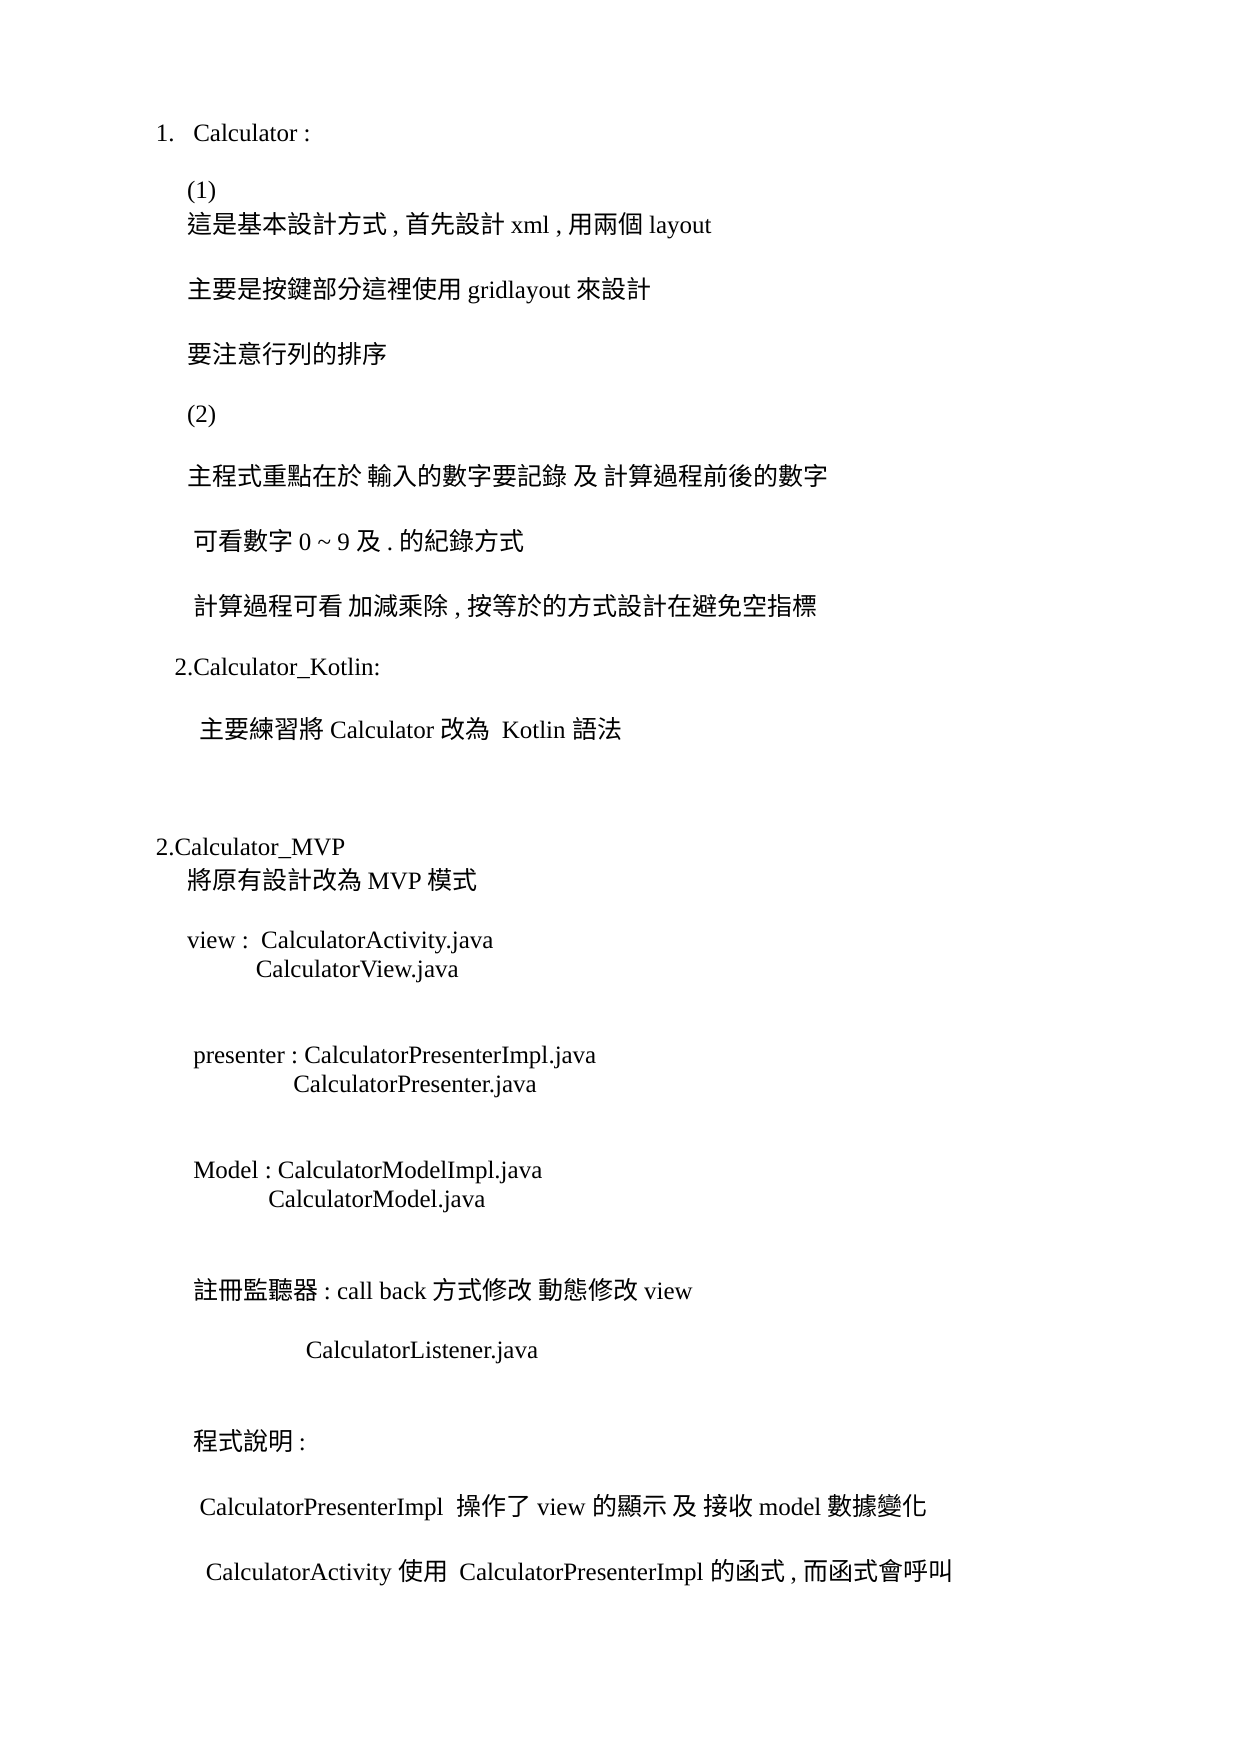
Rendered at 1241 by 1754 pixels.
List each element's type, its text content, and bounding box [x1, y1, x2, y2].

text 程式說明 : [118, 1422, 1122, 1458]
text CalculatorActivity 使用 CalculatorPresenterImpl 的函式 , 而函式會呼叫 [118, 1552, 1122, 1588]
text Model : CalculatorModelImpl.java [118, 1156, 1122, 1184]
text 主要是按鍵部分這裡使用 gridlayout 來設計 [118, 269, 1122, 306]
text 要注意行列的排序 [118, 334, 1122, 371]
text CalculatorPresenter.java [118, 1069, 1122, 1098]
text presenter : CalculatorPresenterImpl.java [118, 1041, 1122, 1069]
text CalculatorView.java [118, 954, 1122, 983]
list Calculator : [156, 118, 1122, 147]
text (2) [118, 399, 1122, 428]
text 這是基本設計方式 , 首先設計 xml , 用兩個 layout [118, 204, 1122, 241]
text CalculatorModel.java [118, 1184, 1122, 1213]
text view : CalculatorActivity.java [118, 926, 1122, 954]
text 註冊監聽器 : call back 方式修改 動態修改 view [118, 1271, 1122, 1307]
text 2.Calculator_Kotlin: [118, 652, 1122, 681]
text CalculatorPresenterImpl 操作了 view 的顯示 及 接收 model 數據變化 [118, 1487, 1122, 1523]
text 將原有設計改為 MVP 模式 [118, 861, 1122, 897]
text 主要練習將 Calculator 改為 Kotlin 語法 [118, 709, 1122, 746]
text 2.Calculator_MVP [118, 832, 1122, 861]
text CalculatorListener.java [118, 1336, 1122, 1364]
text 主程式重點在於 輸入的數字要記錄 及 計算過程前後的數字 [118, 457, 1122, 493]
text 可看數字 0 ~ 9 及 . 的紀錄方式 [118, 522, 1122, 558]
text 計算過程可看 加減乘除 , 按等於的方式設計在避免空指標 [118, 587, 1122, 623]
text (1) [118, 176, 1122, 204]
